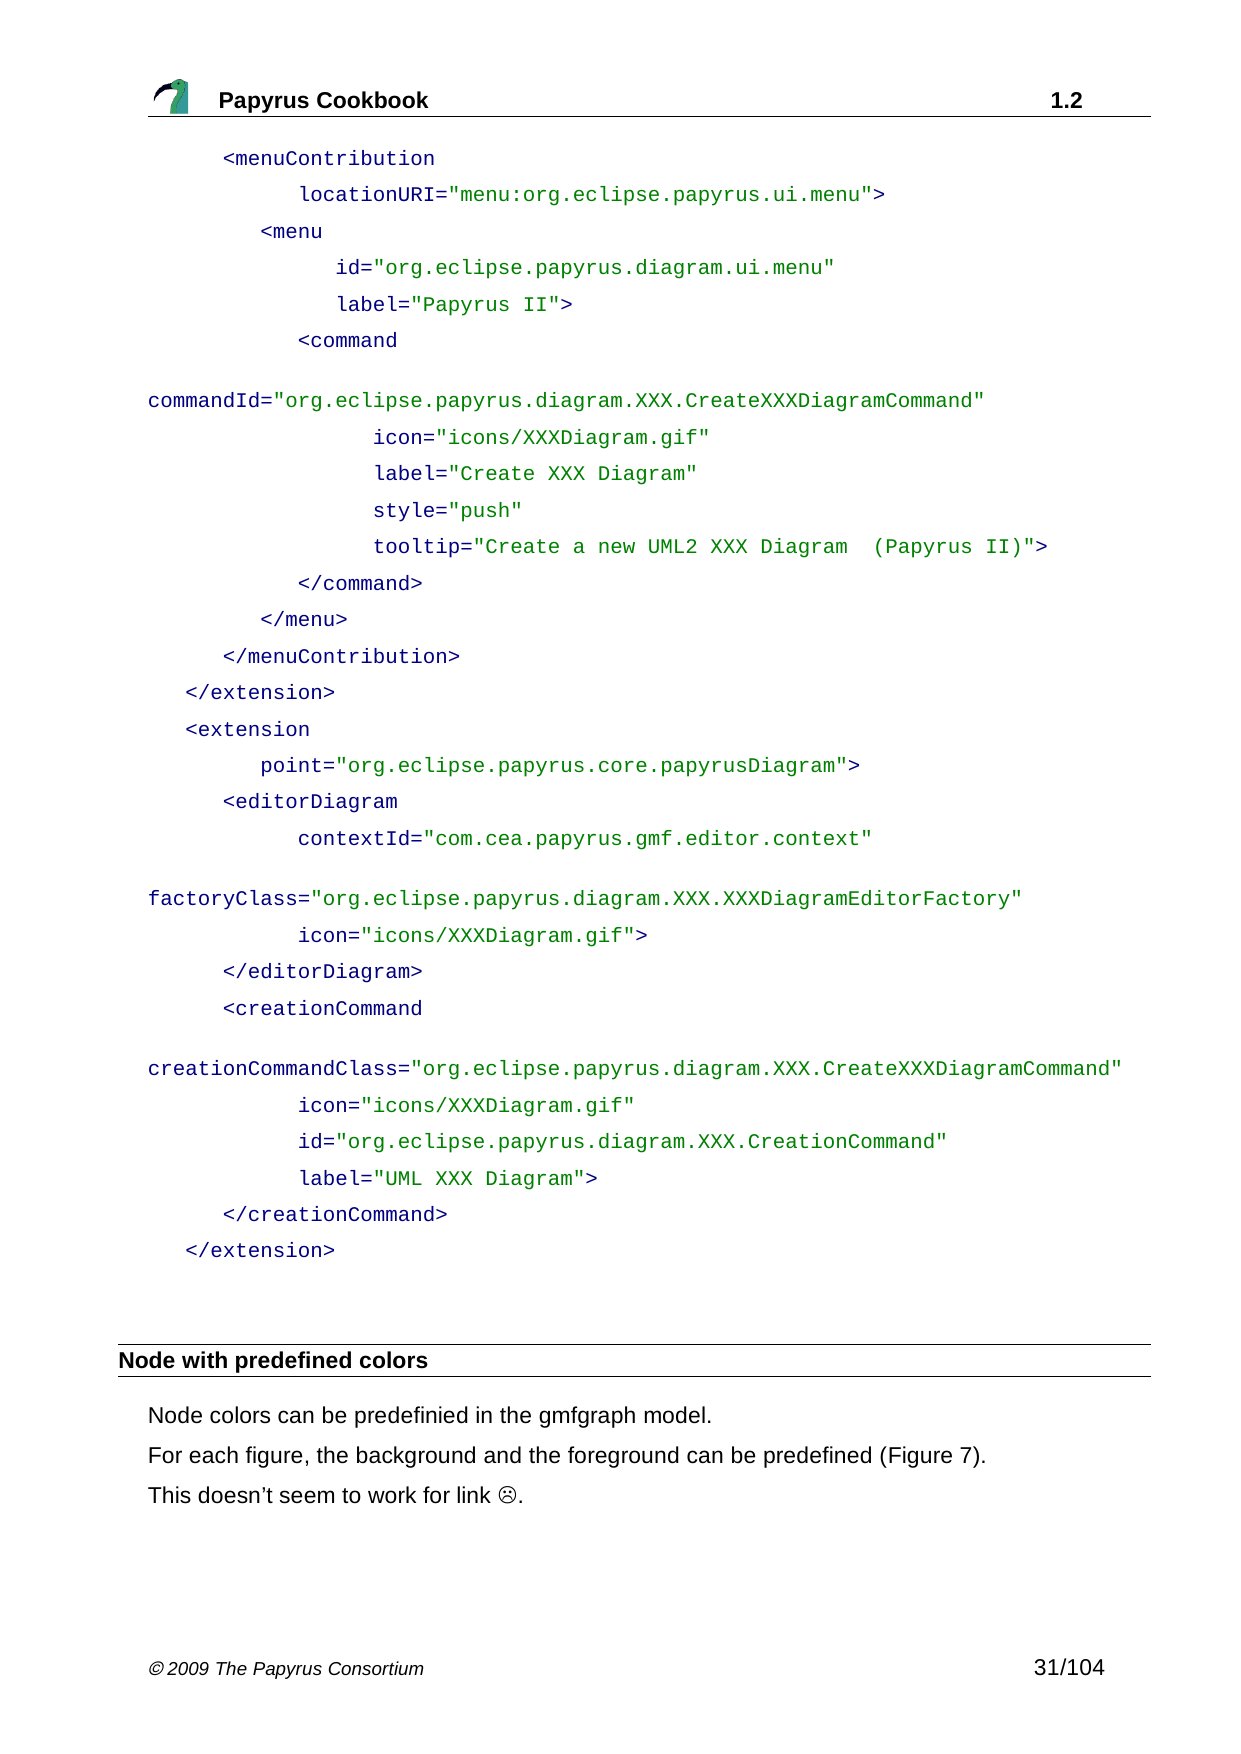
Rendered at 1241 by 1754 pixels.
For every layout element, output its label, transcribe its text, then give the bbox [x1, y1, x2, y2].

text factoryClass="org.eclipse.papyrus.diagram.XXX.XXXDiagramEditorFactory" [148, 864, 1151, 912]
text <creationCommand [148, 998, 1151, 1022]
text <menu [148, 221, 1151, 244]
text label="Create XXX Diagram" [148, 463, 1151, 487]
text commandId="org.eclipse.papyrus.diagram.XXX.CreateXXXDiagramCommand" [148, 366, 1151, 414]
text label="UML XXX Diagram"> [148, 1167, 1151, 1191]
text For each figure, the background and the foreground can be predefined (Figure 7). [148, 1441, 1151, 1468]
text icon="icons/XXXDiagram.gif" [148, 427, 1151, 451]
text id="org.eclipse.papyrus.diagram.XXX.CreationCommand" [148, 1131, 1151, 1155]
text <menuContribution [148, 148, 1151, 172]
text style="push" [148, 500, 1151, 524]
text contextId="com.cea.papyrus.gmf.editor.context" [148, 828, 1151, 852]
text label="Papyrus II"> [148, 293, 1151, 317]
text </command> [148, 573, 1151, 597]
text This doesn’t seem to work for link . [148, 1481, 1151, 1508]
text point="org.eclipse.papyrus.core.papyrusDiagram"> [148, 755, 1151, 779]
text id="org.eclipse.papyrus.diagram.ui.menu" [148, 257, 1151, 281]
text </menuContribution> [148, 646, 1151, 669]
text <command [148, 330, 1151, 354]
text </extension> [148, 1240, 1151, 1264]
text icon="icons/XXXDiagram.gif"> [148, 925, 1151, 949]
text tooltip="Create a new UML2 XXX Diagram (Papyrus II)"> [148, 536, 1151, 560]
subtitle Node with predefined colors [118, 1345, 1151, 1376]
text Node colors can be predefinied in the gmfgraph model. [148, 1402, 1151, 1429]
text <editorDiagram [148, 791, 1151, 815]
text creationCommandClass="org.eclipse.papyrus.diagram.XXX.CreateXXXDiagramCommand" [148, 1034, 1151, 1082]
picture [153, 79, 189, 114]
text locationURI="menu:org.eclipse.papyrus.ui.menu"> [148, 184, 1151, 208]
text </creationCommand> [148, 1204, 1151, 1228]
text <extension [148, 718, 1151, 742]
text </extension> [148, 682, 1151, 706]
text icon="icons/XXXDiagram.gif" [148, 1094, 1151, 1118]
text </menu> [148, 609, 1151, 633]
text </editorDiagram> [148, 961, 1151, 985]
